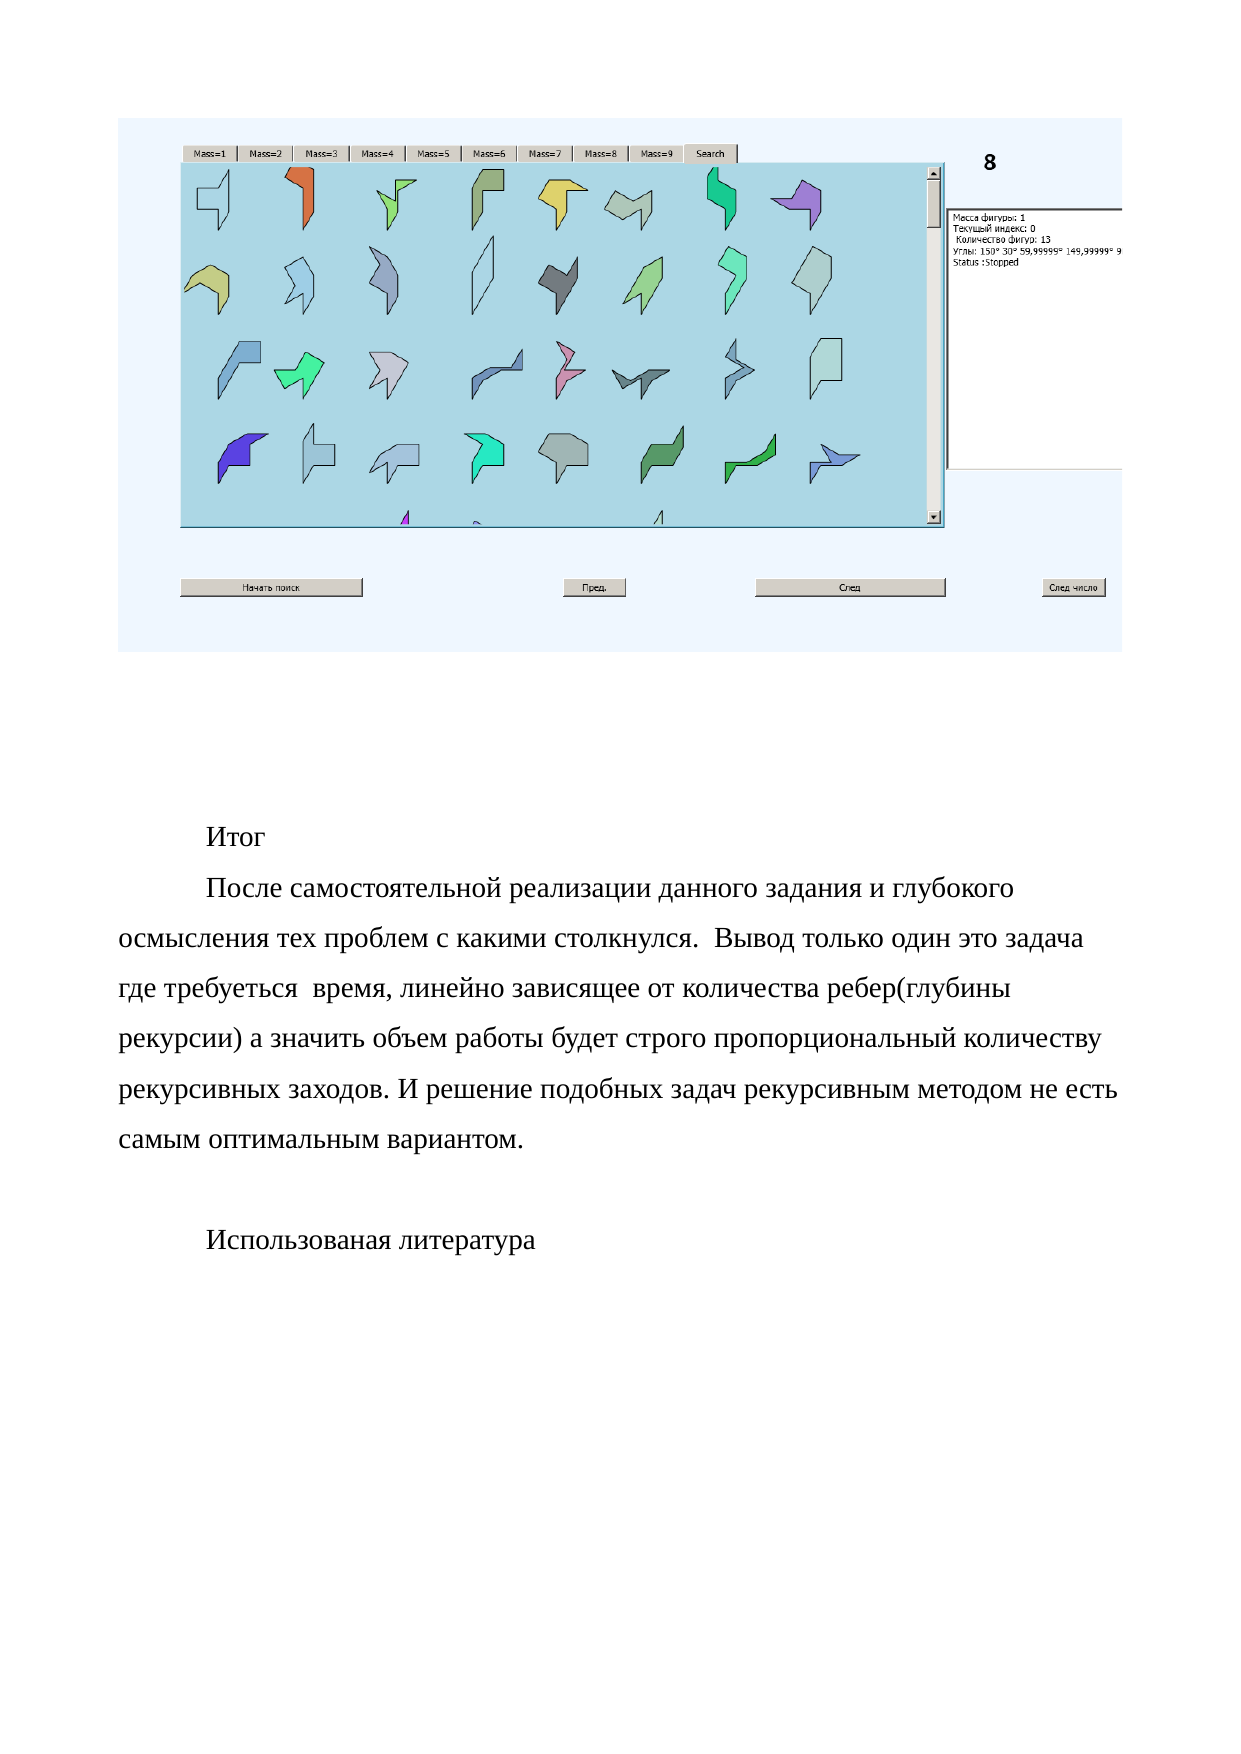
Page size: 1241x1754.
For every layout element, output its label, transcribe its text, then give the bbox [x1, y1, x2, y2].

text После самостоятельной реализации данного задания и глубокого осмысления тех проблем с какими столкнулся. Вывод только один это задача где требуеться время, линейно зависящее от количества ребер(глубины рекурсии) а значить объем работы будет строго пропорциональный количеству рекурсивных заходов. И решение подобных задач рекурсивным методом не есть самым оптимальным вариантом. [118, 870, 1122, 1155]
picture [118, 118, 1123, 652]
text Использованая литература [118, 1222, 1122, 1255]
text Итог [118, 819, 1122, 853]
